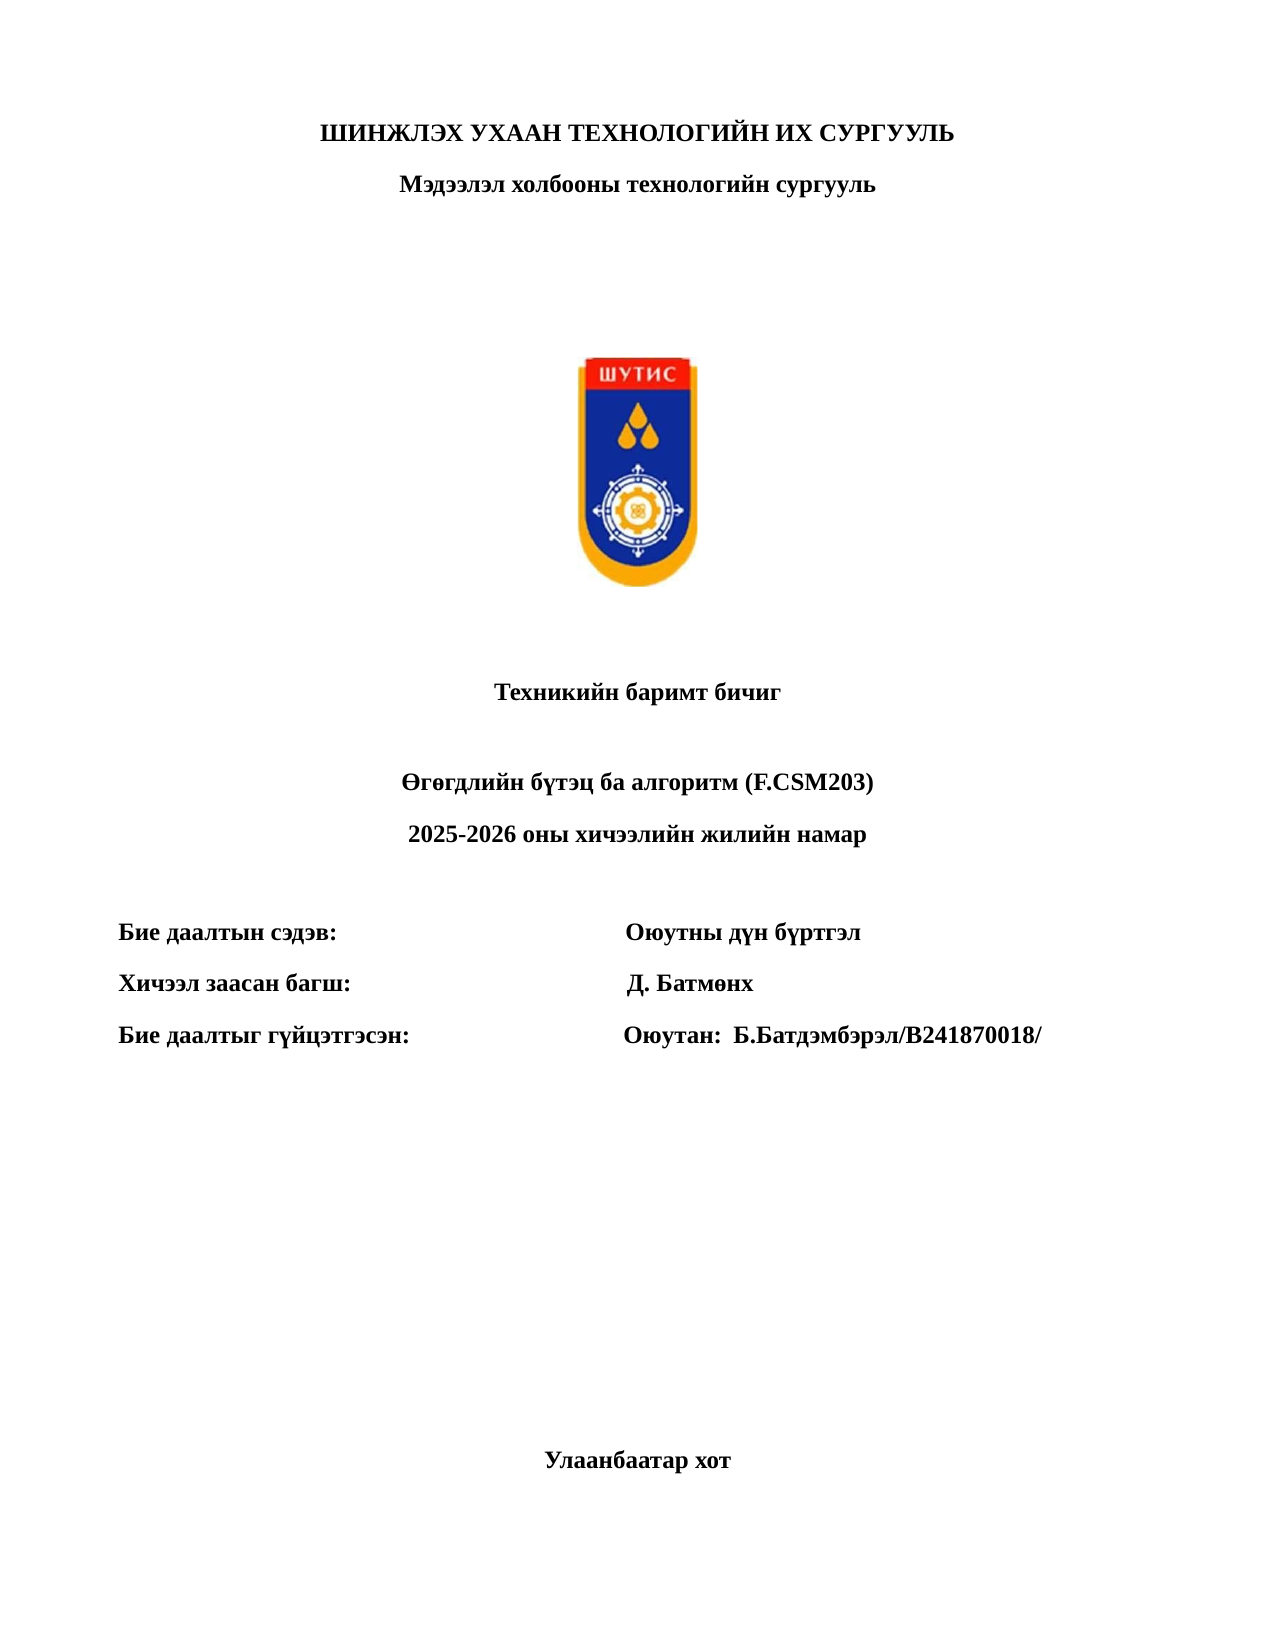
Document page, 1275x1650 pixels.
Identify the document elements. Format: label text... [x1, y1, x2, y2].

text Улаанбаатар хот [118, 1445, 1157, 1473]
text 2025-2026 оны хичээлийн жилийн намар [118, 819, 1157, 847]
text Мэдээлэл холбооны технологийн сургууль [118, 169, 1157, 198]
picture [577, 357, 698, 587]
text Бие даалтыг гүйцэтгэсэн: Оюутан: Б.Батдэмбэрэл/B241870018/ [118, 1020, 1157, 1048]
text ШИНЖЛЭХ УХААН ТЕХНОЛОГИЙН ИХ СУРГУУЛЬ [118, 118, 1157, 147]
text Хичээл заасан багш: Д. Батмөнх [118, 968, 1157, 997]
text Бие даалтын сэдэв: Оюутны дүн бүртгэл [118, 917, 1157, 946]
subtitle Техникийн баримт бичиг [118, 677, 1157, 706]
text Өгөгдлийн бүтэц ба алгоритм (F.CSM203) [118, 767, 1157, 796]
